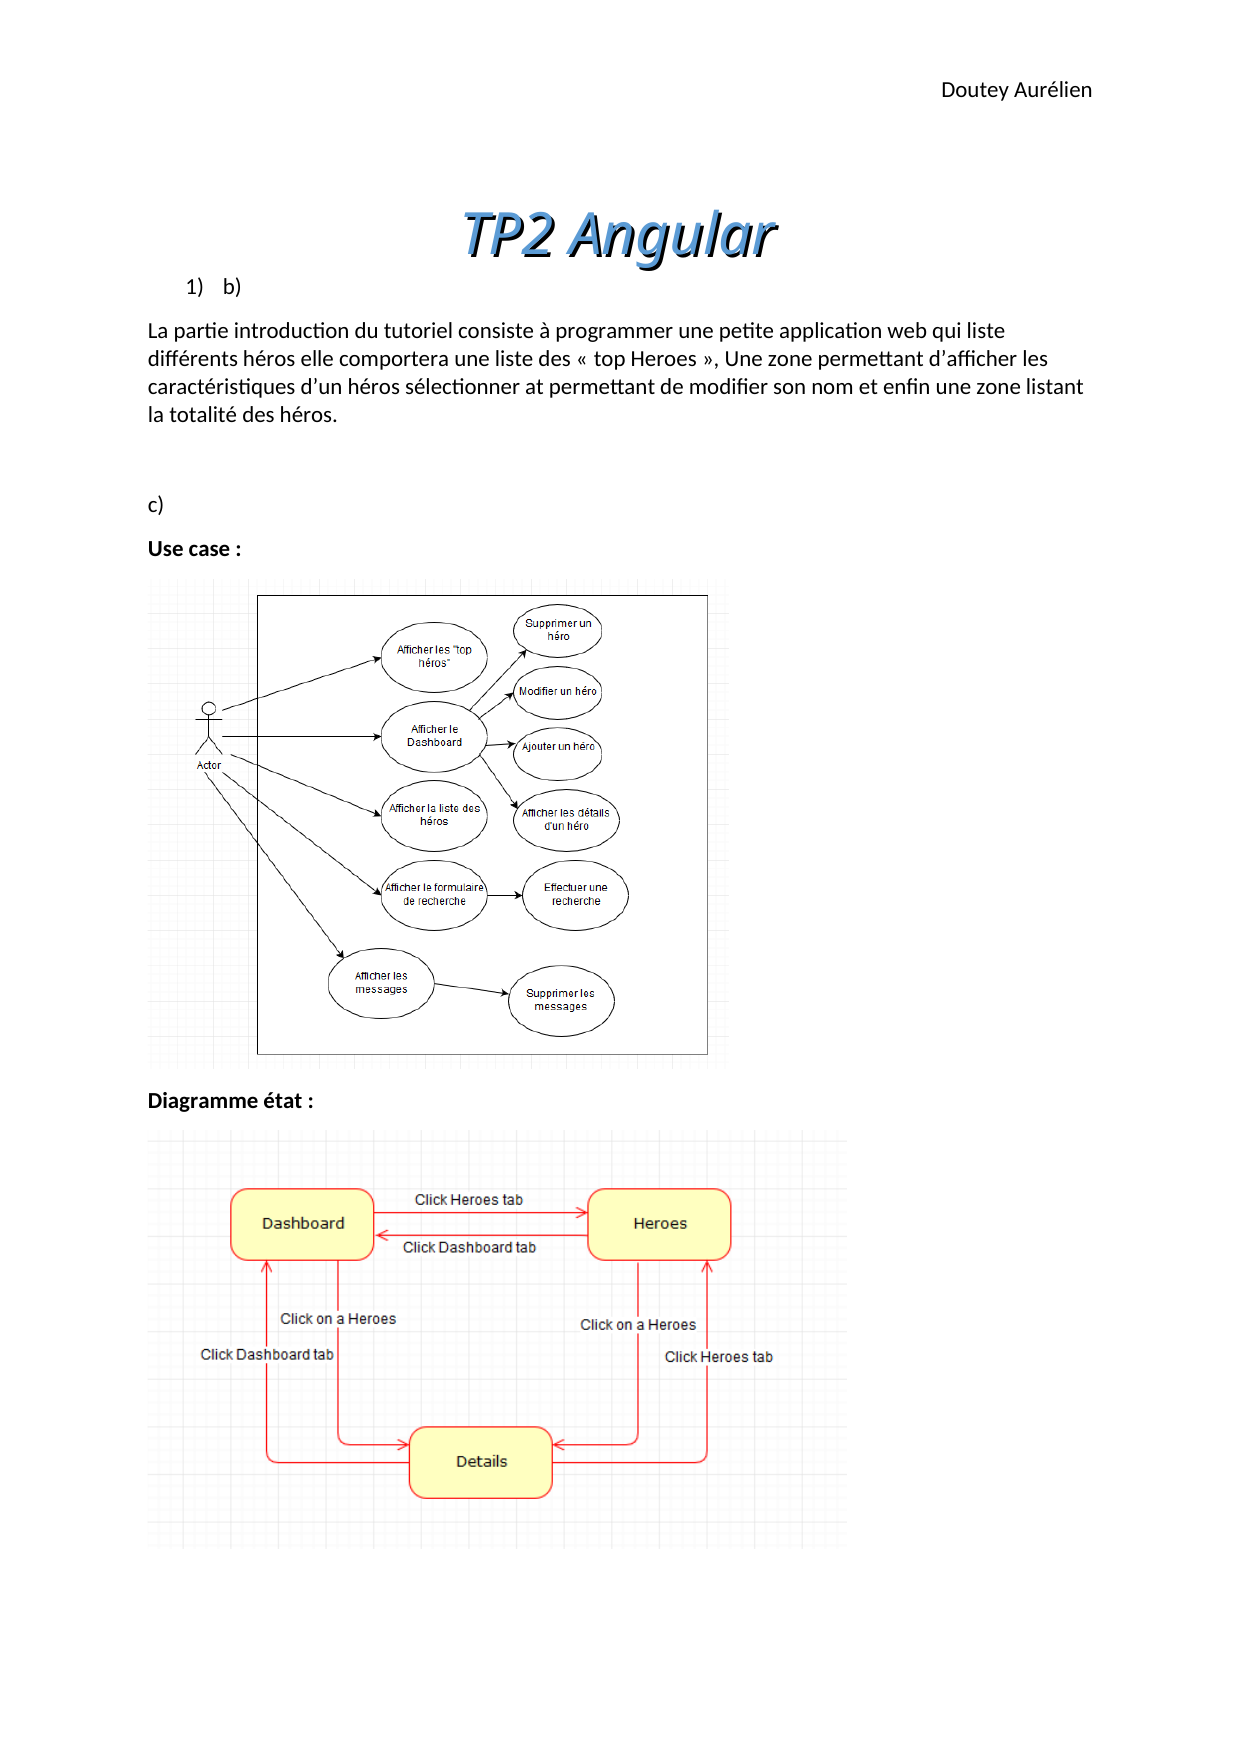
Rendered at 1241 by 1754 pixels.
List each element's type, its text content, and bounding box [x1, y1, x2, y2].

text La partie introduction du tutoriel consiste à programmer une petite application web qui liste différents héros elle comportera une liste des « top Heroes », Une zone permettant d’afficher les caractéristiques d’un héros sélectionner at permettant de modifier son nom et enfin une zone listant la totalité des héros. [148, 316, 1093, 428]
text TP2 Angular [148, 192, 1093, 272]
text Diagramme état : [148, 1086, 1093, 1114]
list b) [185, 272, 1093, 300]
text c) [148, 490, 1093, 518]
text Use case : [148, 534, 1093, 563]
